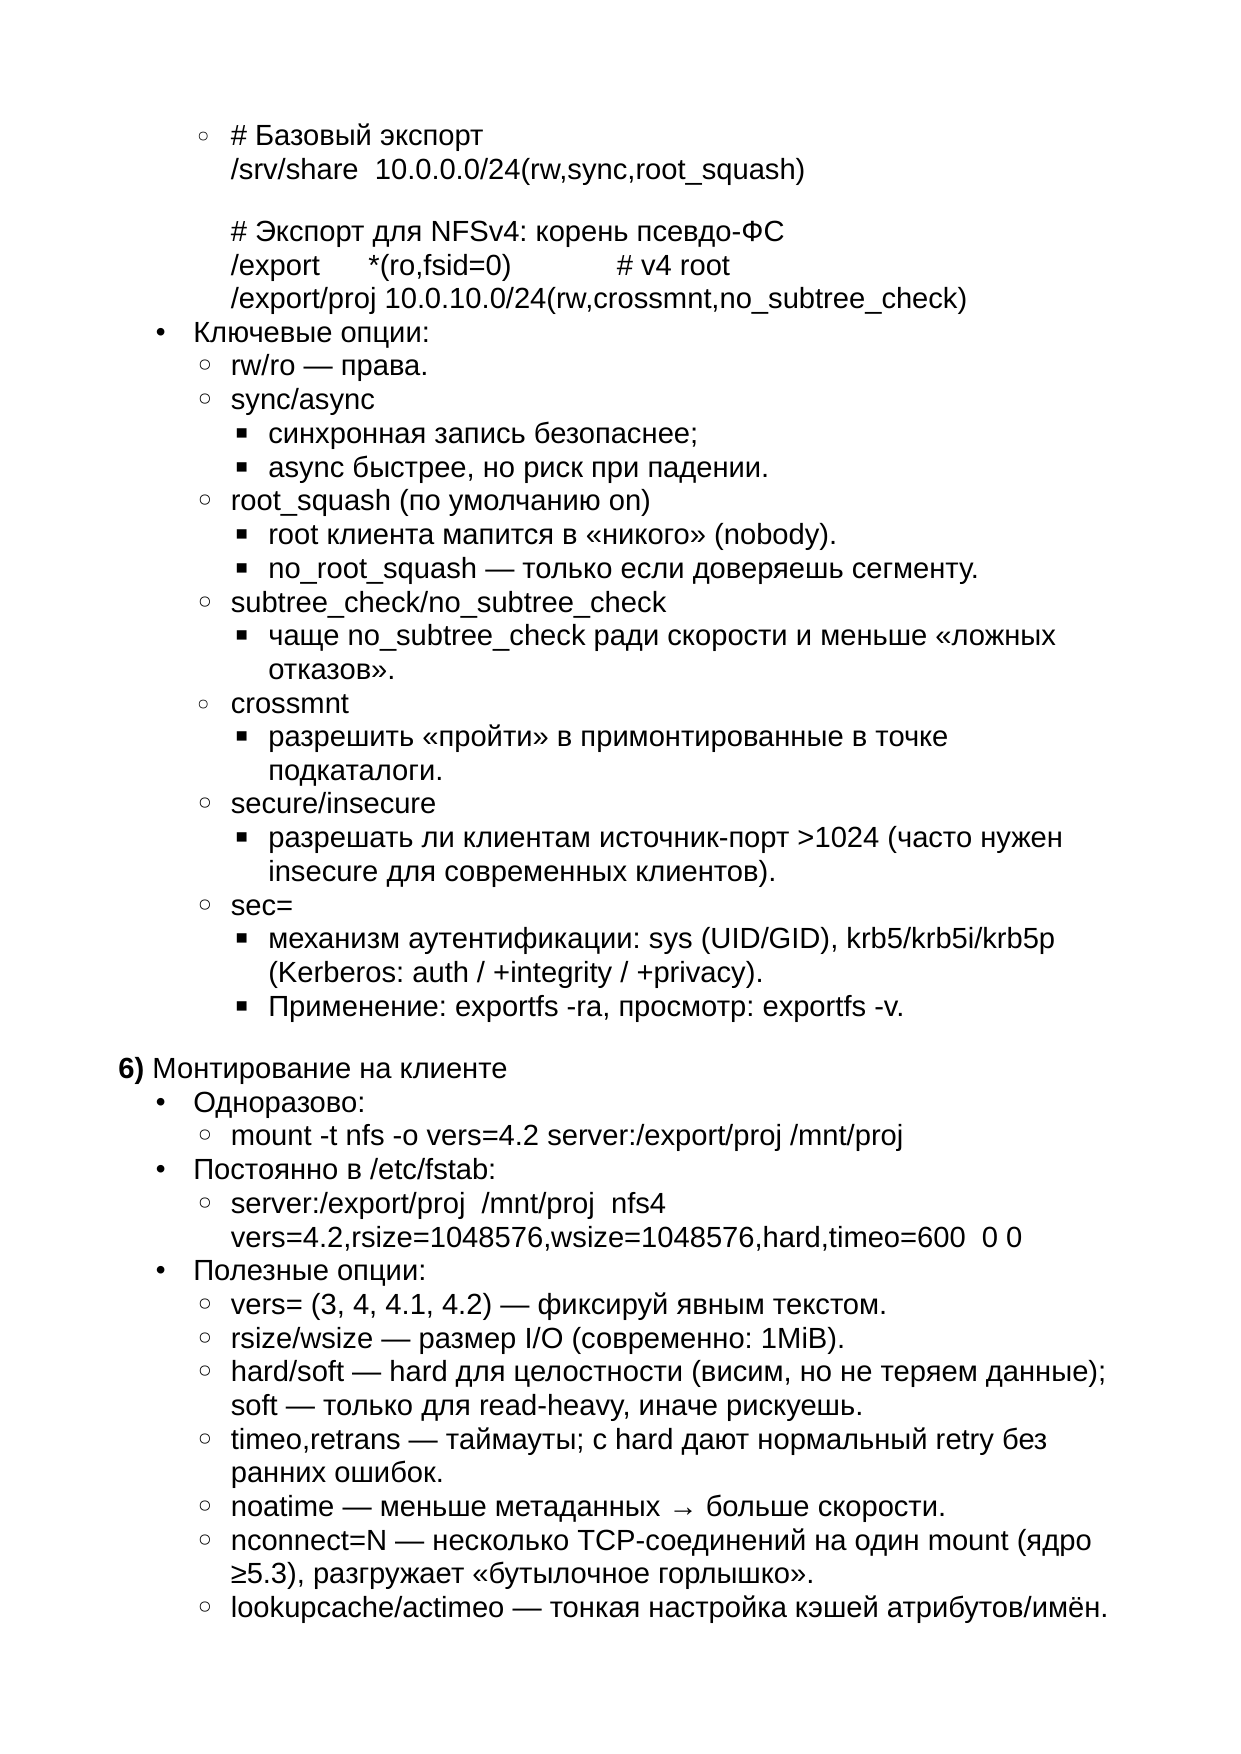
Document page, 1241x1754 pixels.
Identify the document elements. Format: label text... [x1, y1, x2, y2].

list root клиента мапится в «никого» (nobody). [231, 517, 1122, 551]
list sec= [193, 887, 1122, 921]
list разрешить «пройти» в примонтированные в точке подкаталоги. [231, 719, 1122, 786]
list timeo,retrans — таймауты; с hard дают нормальный retry без ранних ошибок. [193, 1422, 1122, 1489]
list /export *(ro,fsid=0) # v4 root [193, 247, 1122, 281]
list /srv/share 10.0.0.0/24(rw,sync,root_squash) [193, 152, 1122, 185]
list secure/insecure [193, 786, 1122, 820]
list crossmnt [193, 686, 1122, 719]
list hard/soft — hard для целостности (висим, но не теряем данные); soft — только для read-heavy, иначе рискуешь. [193, 1354, 1122, 1422]
list no_root_squash — только если доверяешь сегменту. [231, 551, 1122, 584]
list rw/ro — права. [193, 348, 1122, 382]
list разрешать ли клиентам источник-порт >1024 (часто нужен insecure для современных клиентов). [231, 820, 1122, 887]
list Ключевые опции: [156, 314, 1122, 348]
list sync/async [193, 382, 1122, 416]
list # Базовый экспорт [193, 118, 1122, 152]
list lookupcache/actimeo — тонкая настройка кэшей атрибутов/имён. [193, 1590, 1122, 1624]
list Применение: exportfs -ra, просмотр: exportfs -v. [231, 988, 1122, 1022]
list async быстрее, но риск при падении. [231, 449, 1122, 483]
list noatime — меньше метаданных → больше скорости. [193, 1489, 1122, 1523]
list vers= (3, 4, 4.1, 4.2) — фиксируй явным текстом. [193, 1287, 1122, 1321]
list Полезные опции: [156, 1253, 1122, 1287]
list чаще no_subtree_check ради скорости и меньше «ложных отказов». [231, 618, 1122, 686]
list # Экспорт для NFSv4: корень псевдо-ФС [193, 214, 1122, 247]
list root_squash (по умолчанию on) [193, 483, 1122, 517]
list Постоянно в /etc/fstab: [156, 1152, 1122, 1186]
text 6) Монтирование на клиенте [118, 1051, 1122, 1084]
list Одноразово: [156, 1084, 1122, 1118]
list rsize/wsize — размер I/O (современно: 1MiB). [193, 1321, 1122, 1354]
list subtree_check/no_subtree_check [193, 584, 1122, 618]
list /export/proj 10.0.10.0/24(rw,crossmnt,no_subtree_check) [193, 281, 1122, 314]
list nconnect=N — несколько TCP-соединений на один mount (ядро ≥5.3), разгружает «бутылочное горлышко». [193, 1523, 1122, 1590]
list mount -t nfs -o vers=4.2 server:/export/proj /mnt/proj [193, 1118, 1122, 1152]
list механизм аутентификации: sys (UID/GID), krb5/krb5i/krb5p (Kerberos: auth / +integrity / +privacy). [231, 921, 1122, 988]
list синхронная запись безопаснее; [231, 416, 1122, 449]
list server:/export/proj /mnt/proj nfs4 vers=4.2,rsize=1048576,wsize=1048576,hard,timeo=600 0 0 [193, 1186, 1122, 1253]
